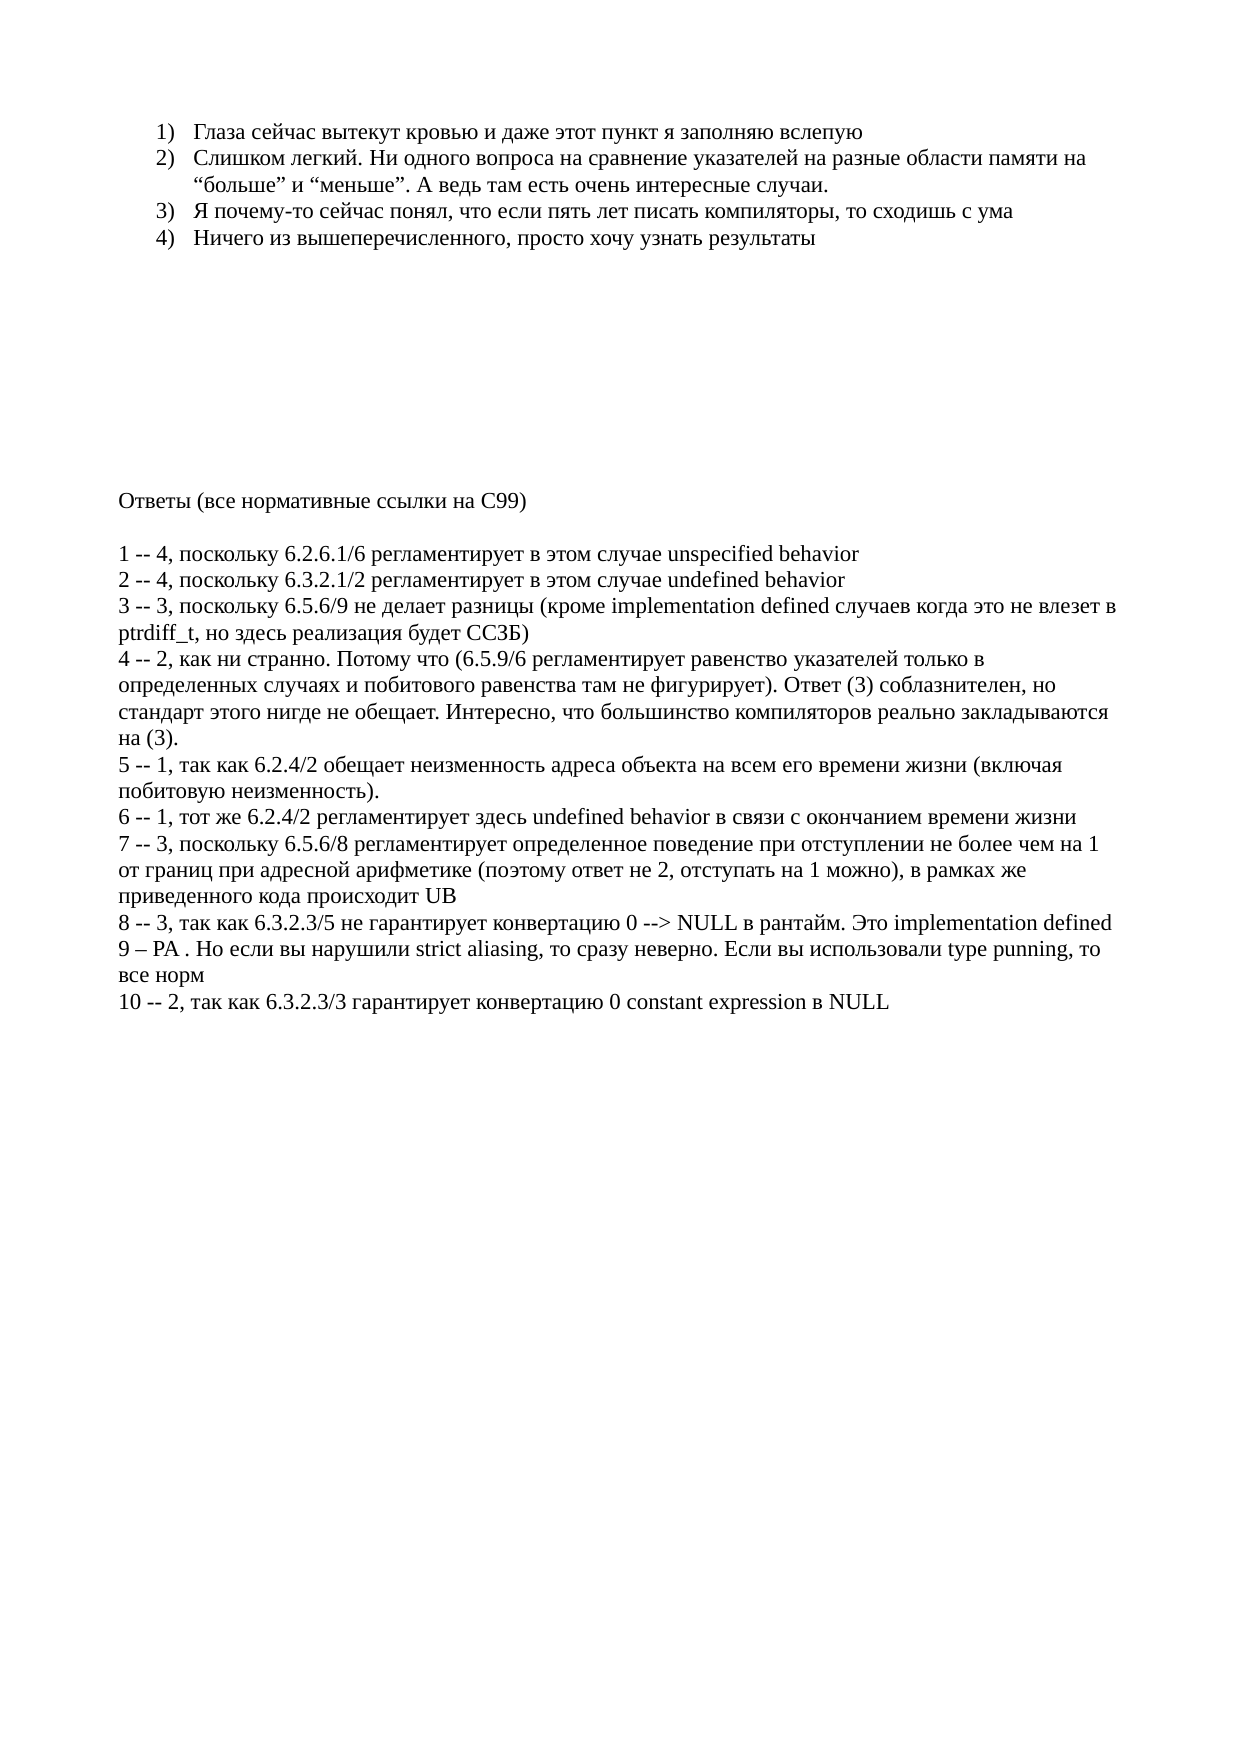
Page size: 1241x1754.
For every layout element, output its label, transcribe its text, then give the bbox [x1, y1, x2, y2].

list Слишком легкий. Ни одного вопроса на сравнение указателей на разные области памяти на “больше” и “меньше”. А ведь там есть очень интересные случаи. [156, 144, 1122, 197]
text 8 -- 3, так как 6.3.2.3/5 не гарантирует конвертацию 0 --> NULL в рантайм. Это implementation defined [118, 909, 1122, 935]
list Ничего из вышеперечисленного, просто хочу узнать результаты [156, 223, 1122, 250]
text 5 -- 1, так как 6.2.4/2 обещает неизменность адреса объекта на всем его времени жизни (включая побитовую неизменность). [118, 751, 1122, 803]
text 3 -- 3, поскольку 6.5.6/9 не делает разницы (кроме implementation defined случаев когда это не влезет в ptrdiff_t, но здесь реализация будет ССЗБ) [118, 592, 1122, 645]
text 6 -- 1, тот же 6.2.4/2 регламентирует здесь undefined behavior в связи с окончанием времени жизни [118, 803, 1122, 830]
text 9 – PA . Но если вы нарушили strict aliasing, то сразу неверно. Если вы использовали type punning, то все норм [118, 935, 1122, 988]
text 4 -- 2, как ни странно. Потому что (6.5.9/6 регламентирует равенство указателей только в определенных случаях и побитового равенства там не фигурирует). Ответ (3) соблазнителен, но стандарт этого нигде не обещает. Интересно, что большинство компиляторов реально закладываются на (3). [118, 645, 1122, 751]
text 1 -- 4, поскольку 6.2.6.1/6 регламентирует в этом случае unspecified behavior [118, 540, 1122, 566]
text 7 -- 3, поскольку 6.5.6/8 регламентирует определенное поведение при отступлении не более чем на 1 от границ при адресной арифметике (поэтому ответ не 2, отступать на 1 можно), в рамках же приведенного кода происходит UB [118, 830, 1122, 909]
text 2 -- 4, поскольку 6.3.2.1/2 регламентирует в этом случае undefined behavior [118, 566, 1122, 592]
text 10 -- 2, так как 6.3.2.3/3 гарантирует конвертацию 0 constant expression в NULL [118, 988, 1122, 1014]
list Я почему-то сейчас понял, что если пять лет писать компиляторы, то сходишь с ума [156, 197, 1122, 223]
list Глаза сейчас вытекут кровью и даже этот пункт я заполняю вслепую [156, 118, 1122, 144]
text Ответы (все нормативные ссылки на C99) [118, 487, 1122, 513]
